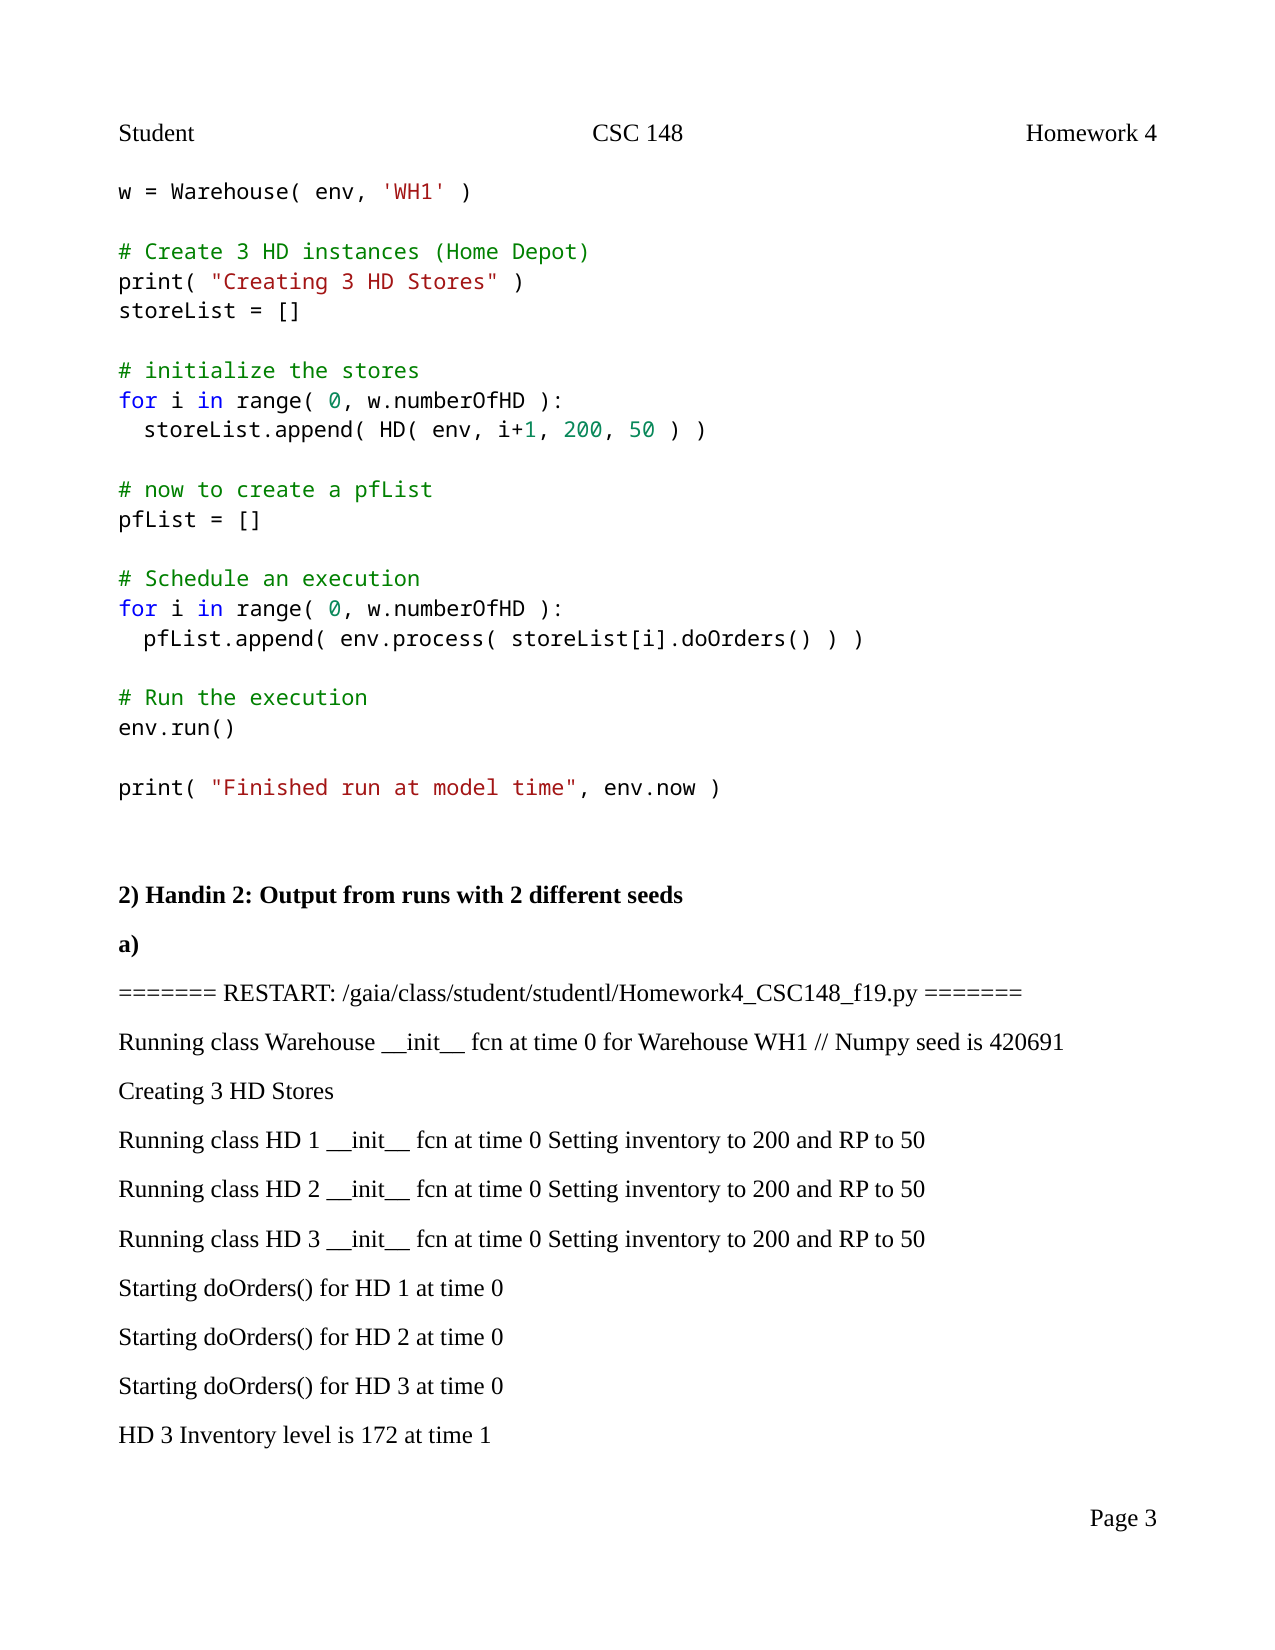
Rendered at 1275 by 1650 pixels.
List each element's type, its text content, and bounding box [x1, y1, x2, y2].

text Running class HD 1 __init__ fcn at time 0 Setting inventory to 200 and RP to 50 [118, 1126, 1157, 1154]
text pfList = [] [118, 504, 1157, 533]
text Creating 3 HD Stores [118, 1076, 1157, 1105]
text HD 3 Inventory level is 172 at time 1 [118, 1420, 1157, 1449]
text # initialize the stores [118, 355, 1157, 385]
text Starting doOrders() for HD 3 at time 0 [118, 1371, 1157, 1399]
text 2) Handin 2: Output from runs with 2 different seeds [118, 880, 1157, 909]
text for i in range( 0, w.numberOfHD ): [118, 385, 1157, 414]
text Starting doOrders() for HD 2 at time 0 [118, 1322, 1157, 1351]
text # now to create a pfList [118, 474, 1157, 504]
text for i in range( 0, w.numberOfHD ): [118, 593, 1157, 623]
text # Schedule an execution [118, 563, 1157, 593]
text pfList.append( env.process( storeList[i].doOrders() ) ) [118, 623, 1157, 653]
text ======= RESTART: /gaia/class/student/studentl/Homework4_CSC148_f19.py ======= [118, 978, 1157, 1007]
text storeList.append( HD( env, i+1, 200, 50 ) ) [118, 414, 1157, 444]
text Starting doOrders() for HD 1 at time 0 [118, 1273, 1157, 1301]
text Running class Warehouse __init__ fcn at time 0 for Warehouse WH1 // Numpy seed is 420691 [118, 1027, 1157, 1056]
text a) [118, 929, 1157, 958]
text Running class HD 3 __init__ fcn at time 0 Setting inventory to 200 and RP to 50 [118, 1224, 1157, 1252]
text print( "Finished run at model time", env.now ) [118, 772, 1157, 801]
text # Create 3 HD instances (Home Depot) [118, 236, 1157, 266]
text Running class HD 2 __init__ fcn at time 0 Setting inventory to 200 and RP to 50 [118, 1174, 1157, 1203]
text # Run the execution [118, 682, 1157, 712]
text storeList = [] [118, 295, 1157, 325]
text env.run() [118, 712, 1157, 742]
text print( "Creating 3 HD Stores" ) [118, 266, 1157, 295]
text w = Warehouse( env, 'WH1' ) [118, 176, 1157, 206]
